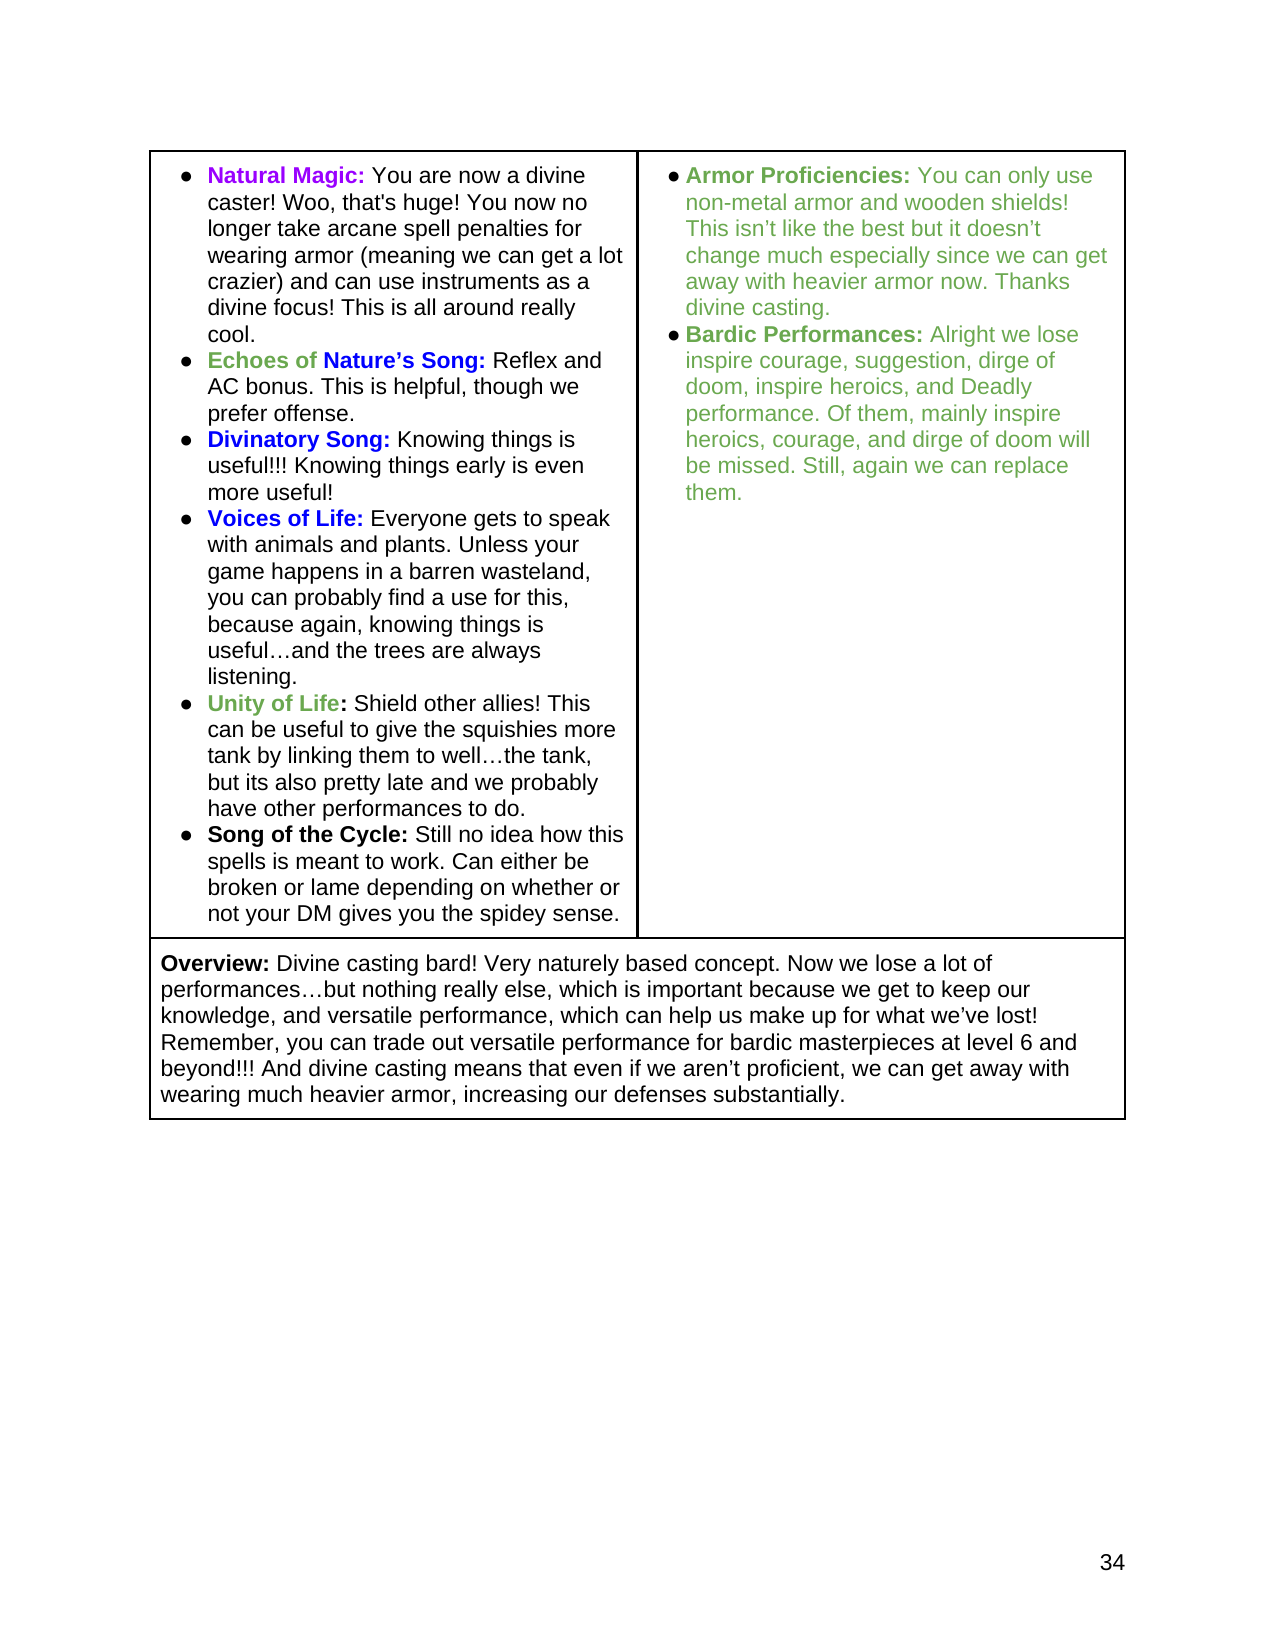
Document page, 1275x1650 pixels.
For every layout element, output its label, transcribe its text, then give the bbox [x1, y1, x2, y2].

table_cell Overview: Divine casting bard! Very naturely based concept. Now we lose a lot of performances…but nothing really else, which is important because we get to keep our knowledge, and versatile performance, which can help us make up for what we’ve lost! Remember, you can trade out versatile performance for bardic masterpieces at level 6 and beyond!!! And divine casting means that even if we aren’t proficient, we can get away with wearing much heavier armor, increasing our defenses substantially. [151, 939, 1124, 1118]
table_cell Natural Magic: You are now a divine caster! Woo, that's huge! You now no longer take arcane spell penalties for wearing armor (meaning we can get a lot crazier) and can use instruments as a divine focus! This is all around really cool. Echoes of Nature’s Song: Reflex and AC bonus. This is helpful, though we prefer offense. Divinatory Song: Knowing things is useful!!! Knowing things early is even more useful! Voices of Life: Everyone gets to speak with animals and plants. Unless your game happens in a barren wasteland, you can probably find a use for this, because again, knowing things is useful…and the trees are always listening. Unity of Life: Shield other allies! This can be useful to give the squishies more tank by linking them to well…the tank, but its also pretty late and we probably have other performances to do. Song of the Cycle: Still no idea how this spells is meant to work. Can either be broken or lame depending on whether or not your DM gives you the spidey sense. [151, 152, 636, 937]
table_cell Armor Proficiencies: You can only use non-metal armor and wooden shields! This isn’t like the best but it doesn’t change much especially since we can get away with heavier armor now. Thanks divine casting. Bardic Performances: Alright we lose inspire courage, suggestion, dirge of doom, inspire heroics, and Deadly performance. Of them, mainly inspire heroics, courage, and dirge of doom will be missed. Still, again we can replace them. [639, 152, 1124, 937]
